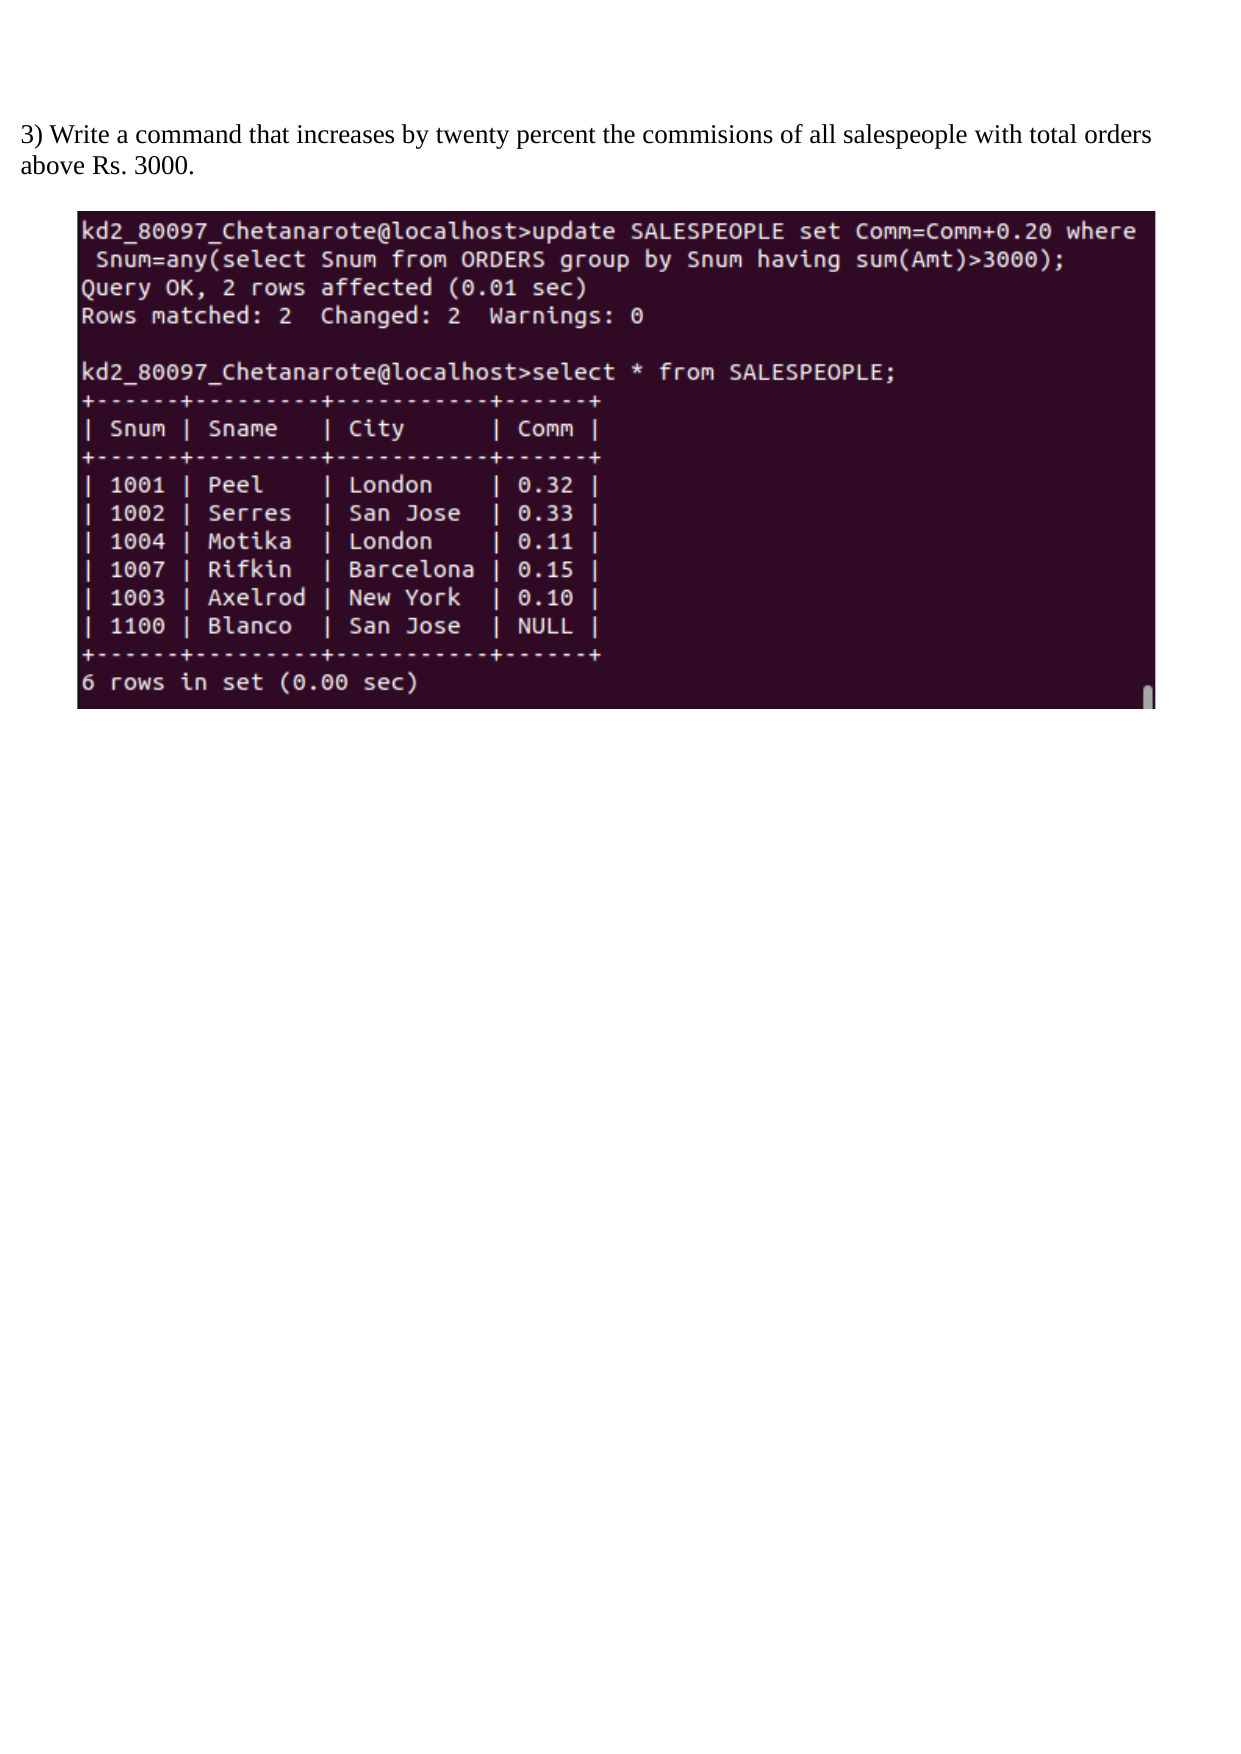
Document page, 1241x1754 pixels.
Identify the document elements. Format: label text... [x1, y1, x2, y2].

text 3) Write a command that increases by twenty percent the commisions of all salespeople with total orders above Rs. 3000. [20, 118, 1212, 180]
picture [77, 211, 1156, 709]
